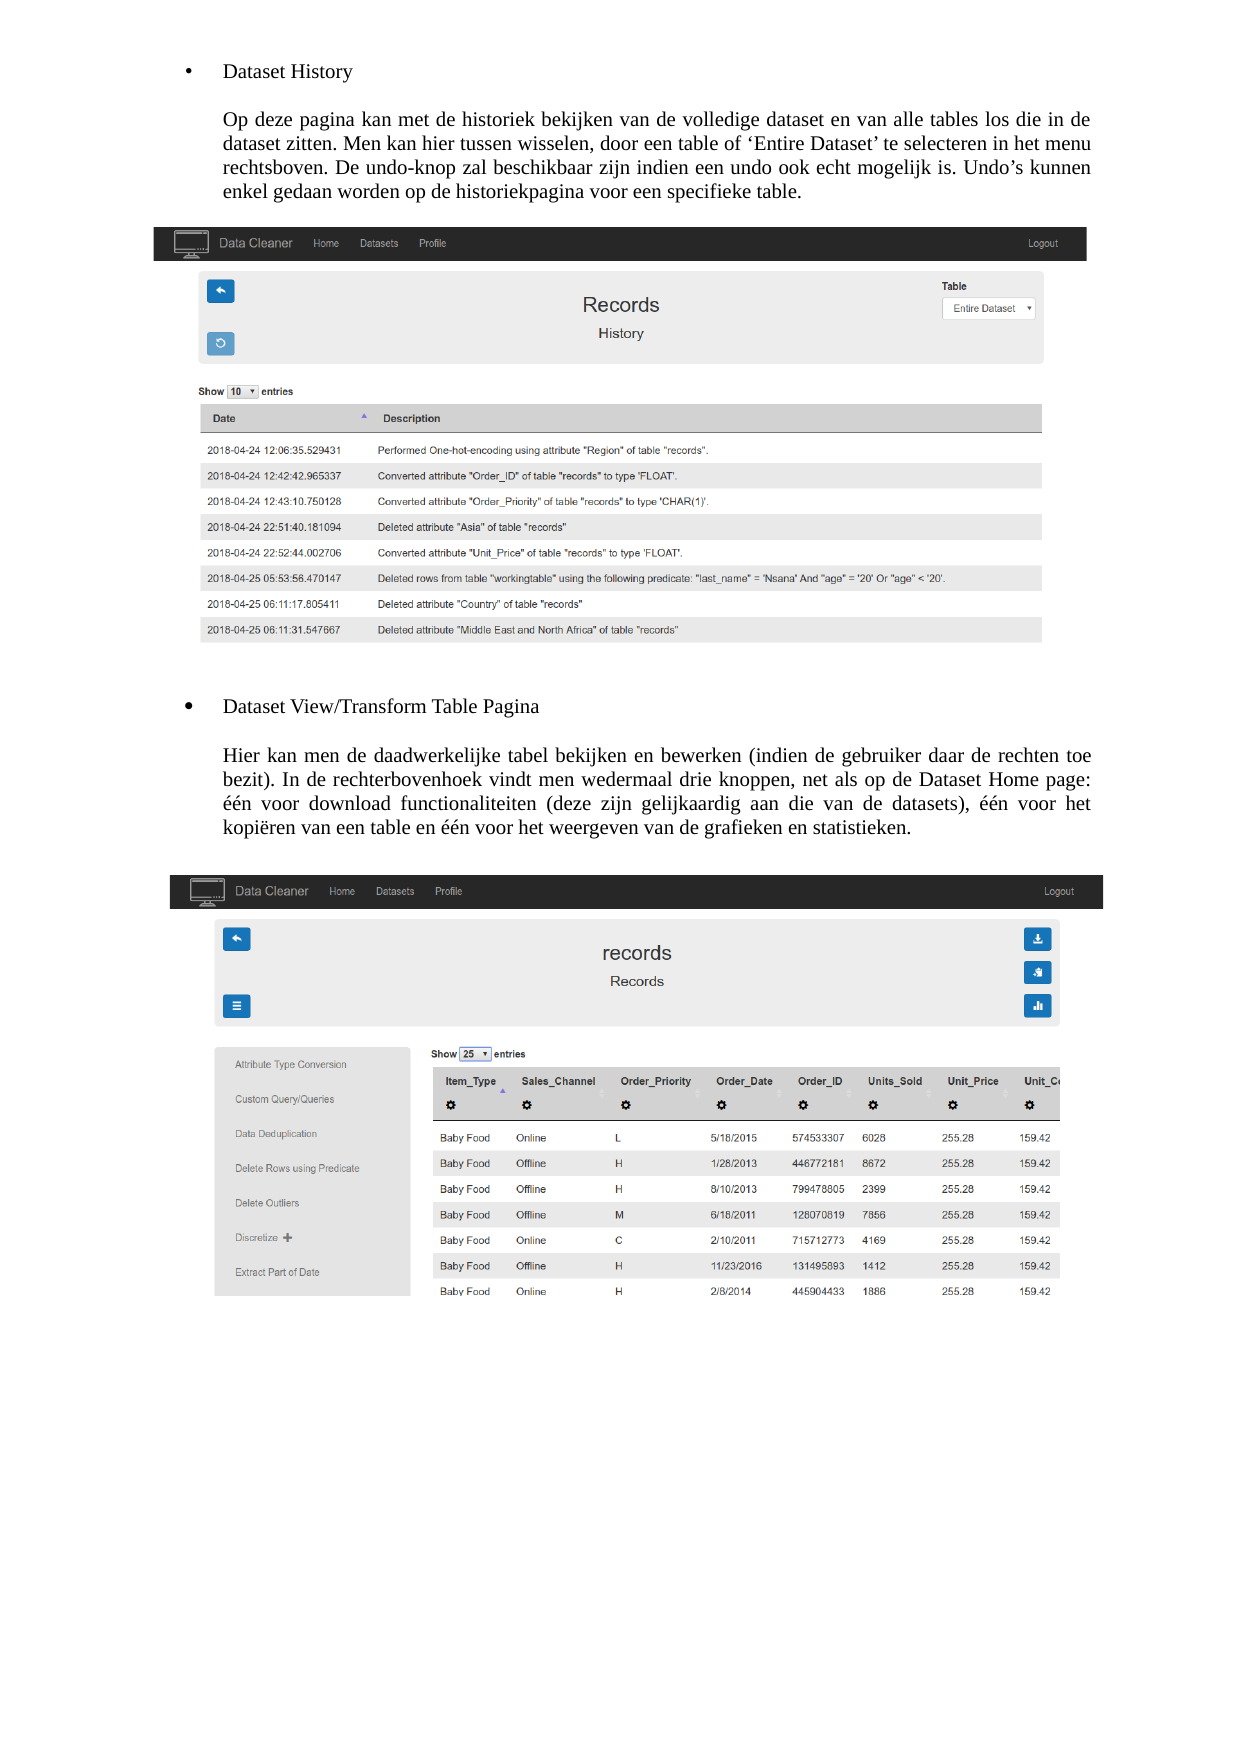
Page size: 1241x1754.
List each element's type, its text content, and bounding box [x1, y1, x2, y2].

list Dataset History [185, 59, 1093, 83]
text Hier kan men de daadwerkelijke tabel bekijken en bewerken (indien de gebruiker daar de rechten toe bezit). In de rechterbovenhoek vindt men wedermaal drie knoppen, net als op de Dataset Home page: één voor download functionaliteiten (deze zijn gelijkaardig aan die van de datasets), één voor het kopiëren van een table en één voor het weergeven van de grafieken en statistieken. [223, 743, 1093, 839]
picture [169, 875, 1104, 1296]
picture [153, 227, 1087, 647]
list Dataset View/Transform Table Pagina [185, 694, 1093, 718]
list Op deze pagina kan met de historiek bekijken van de volledige dataset en van alle tables los die in de dataset zitten. Men kan hier tussen wisselen, door een table of ‘Entire Dataset’ te selecteren in het menu rechtsboven. De undo-knop zal beschikbaar zijn indien een undo ook echt mogelijk is. Undo’s kunnen enkel gedaan worden op de historiekpagina voor een specifieke table. [185, 107, 1093, 203]
